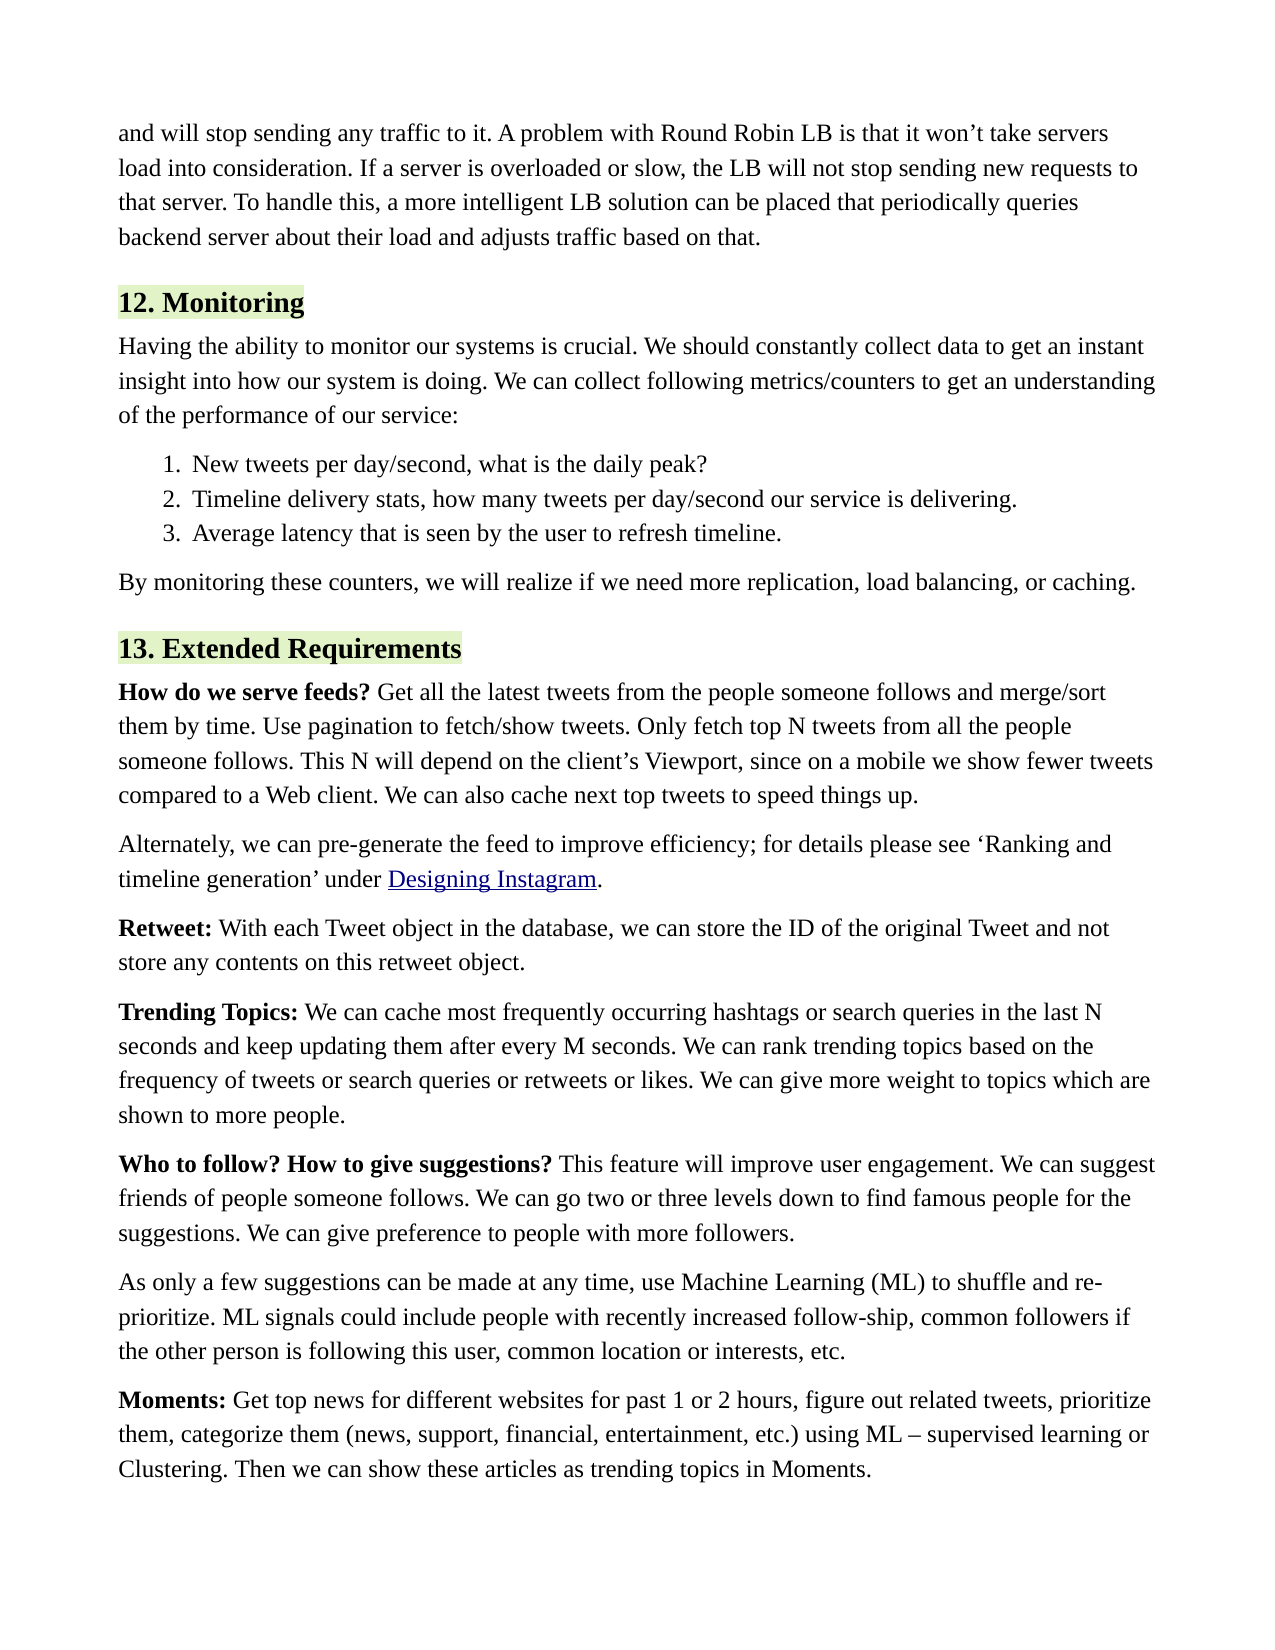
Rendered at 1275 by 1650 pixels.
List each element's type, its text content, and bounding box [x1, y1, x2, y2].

subtitle 12. Monitoring [118, 285, 1157, 319]
list Timeline delivery stats, how many tweets per day/second our service is delivering. [162, 484, 1157, 512]
text Who to follow? How to give suggestions? This feature will improve user engagement. We can suggest friends of people someone follows. We can go two or three levels down to find famous people for the suggestions. We can give preference to people with more followers. [118, 1149, 1157, 1247]
text and will stop sending any traffic to it. A problem with Round Robin LB is that it won’t take servers load into consideration. If a server is overloaded or slow, the LB will not stop sending new requests to that server. To handle this, a more intelligent LB solution can be placed that periodically queries backend server about their load and adjusts traffic based on that. [118, 118, 1157, 250]
text By monitoring these counters, we will realize if we need more replication, load balancing, or caching. [118, 567, 1157, 596]
text Retweet: With each Tweet object in the database, we can store the ID of the original Tweet and not store any contents on this retweet object. [118, 913, 1157, 976]
text Moments: Get top news for different websites for past 1 or 2 hours, figure out related tweets, prioritize them, categorize them (news, support, financial, entertainment, etc.) using ML – supervised learning or Clustering. Then we can show these articles as trending topics in Moments. [118, 1385, 1157, 1483]
subtitle 13. Extended Requirements [118, 631, 1157, 664]
list Average latency that is seen by the user to refresh timeline. [162, 518, 1157, 547]
text Alternately, we can pre-generate the feed to improve efficiency; for details please see ‘Ranking and timeline generation’ under Designing Instagram. [118, 829, 1157, 893]
text Having the ability to monitor our systems is crucial. We should constantly collect data to get an instant insight into how our system is doing. We can collect following metrics/counters to get an understanding of the performance of our service: [118, 331, 1157, 429]
list New tweets per day/second, what is the daily peak? [162, 449, 1157, 478]
text Trending Topics: We can cache most frequently occurring hashtags or search queries in the last N seconds and keep updating them after every M seconds. We can rank trending topics based on the frequency of tweets or search queries or retweets or likes. We can give more weight to topics which are shown to more people. [118, 997, 1157, 1129]
text As only a few suggestions can be made at any time, use Machine Learning (ML) to shuffle and re-prioritize. ML signals could include people with recently increased follow-ship, common followers if the other person is following this user, common location or interests, etc. [118, 1267, 1157, 1365]
text How do we serve feeds? Get all the latest tweets from the people someone follows and merge/sort them by time. Use pagination to fetch/show tweets. Only fetch top N tweets from all the people someone follows. This N will depend on the client’s Viewport, since on a mobile we show fewer tweets compared to a Web client. We can also cache next top tweets to speed things up. [118, 677, 1157, 809]
